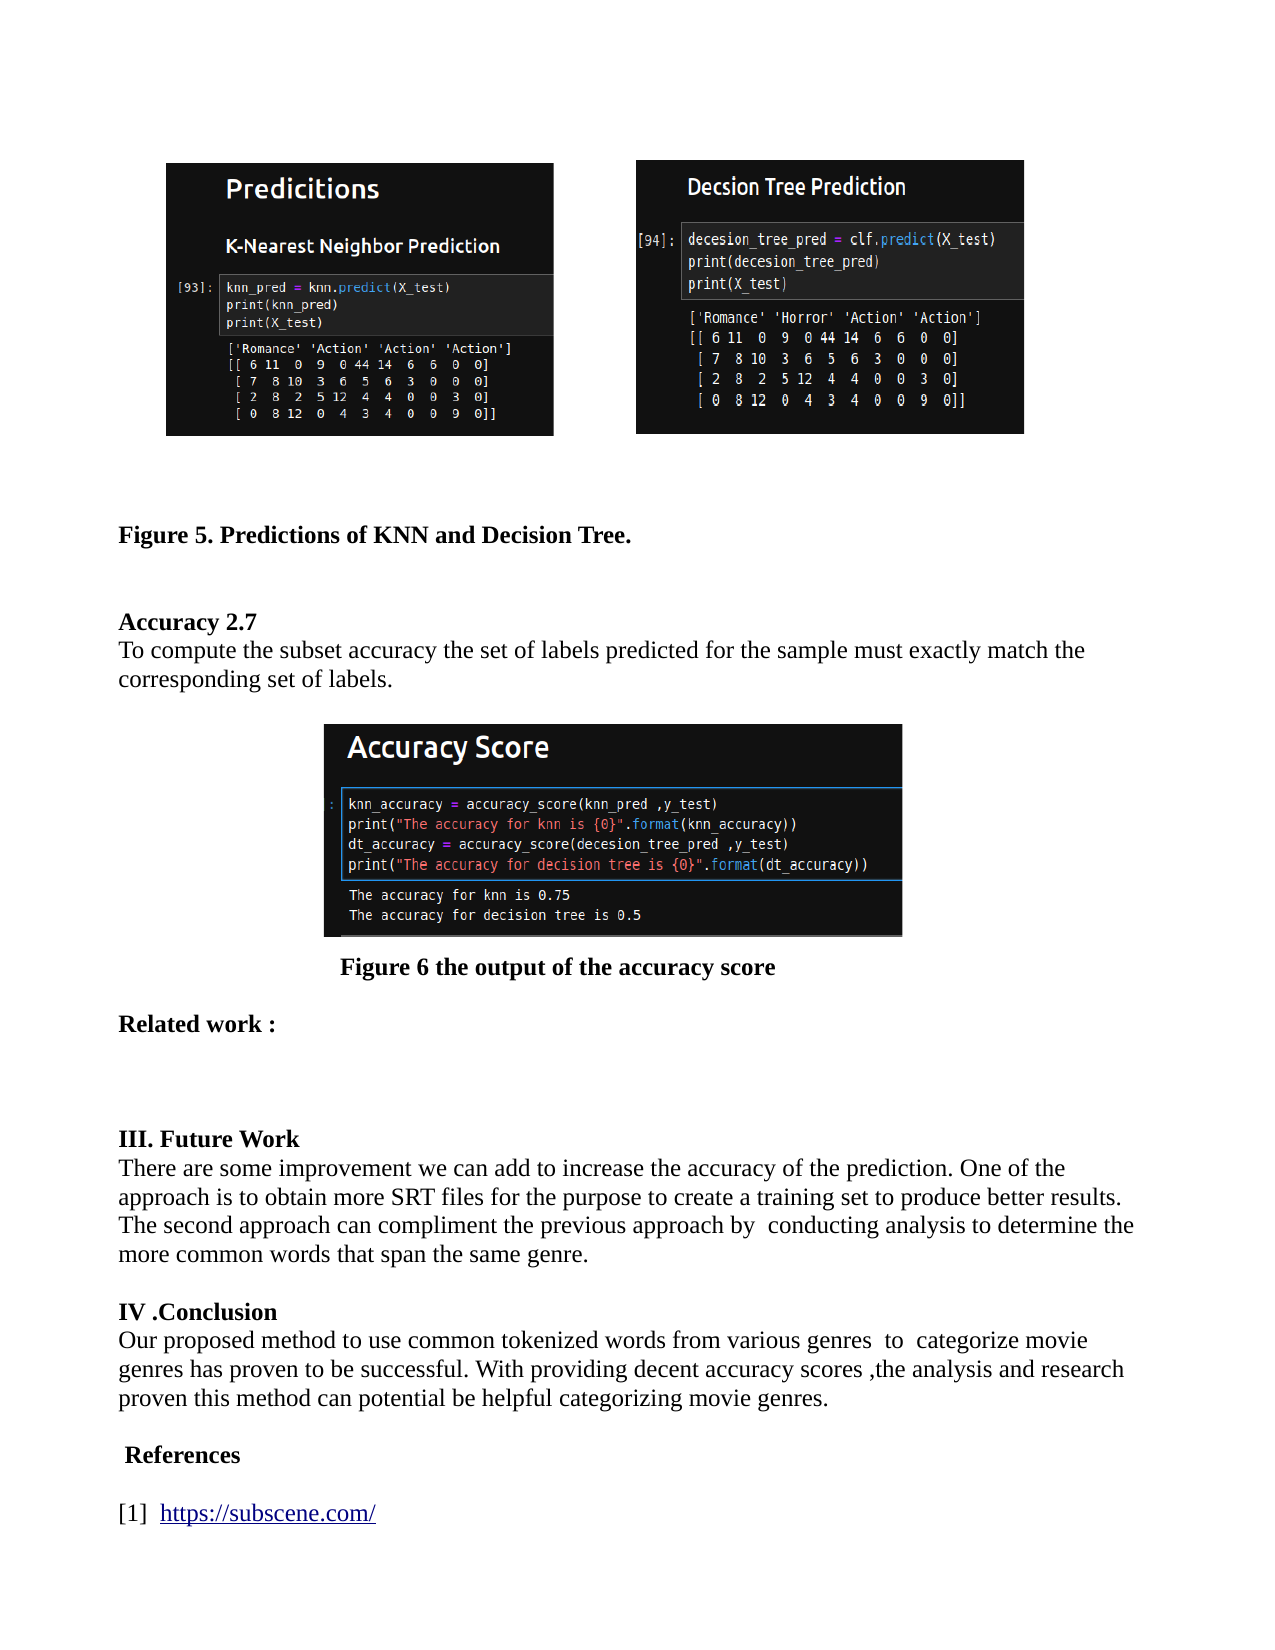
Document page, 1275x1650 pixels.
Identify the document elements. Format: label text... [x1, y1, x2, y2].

text Related work : [118, 1009, 1157, 1038]
text IV .Conclusion [118, 1297, 1157, 1326]
picture [323, 724, 903, 937]
text There are some improvement we can add to increase the accuracy of the prediction. One of the approach is to obtain more SRT files for the purpose to create a training set to produce better results. The second approach can compliment the previous approach by conducting analysis to determine the more common words that span the same genre. [118, 1153, 1157, 1268]
text References [118, 1441, 1157, 1469]
text To compute the subset accuracy the set of labels predicted for the sample must exactly match the corresponding set of labels. [118, 636, 1157, 693]
text Figure 6 the output of the accuracy score [118, 952, 1157, 981]
picture [636, 160, 1025, 434]
picture [166, 163, 554, 436]
text [1] https://subscene.com/ [118, 1498, 1157, 1527]
text III. Future Work [118, 1124, 1157, 1153]
text Our proposed method to use common tokenized words from various genres to categorize movie genres has proven to be successful. With providing decent accuracy scores ,the analysis and research proven this method can potential be helpful categorizing movie genres. [118, 1326, 1157, 1412]
text Figure 5. Predictions of KNN and Decision Tree. [118, 521, 1157, 549]
text Accuracy 2.7 [118, 607, 1157, 636]
